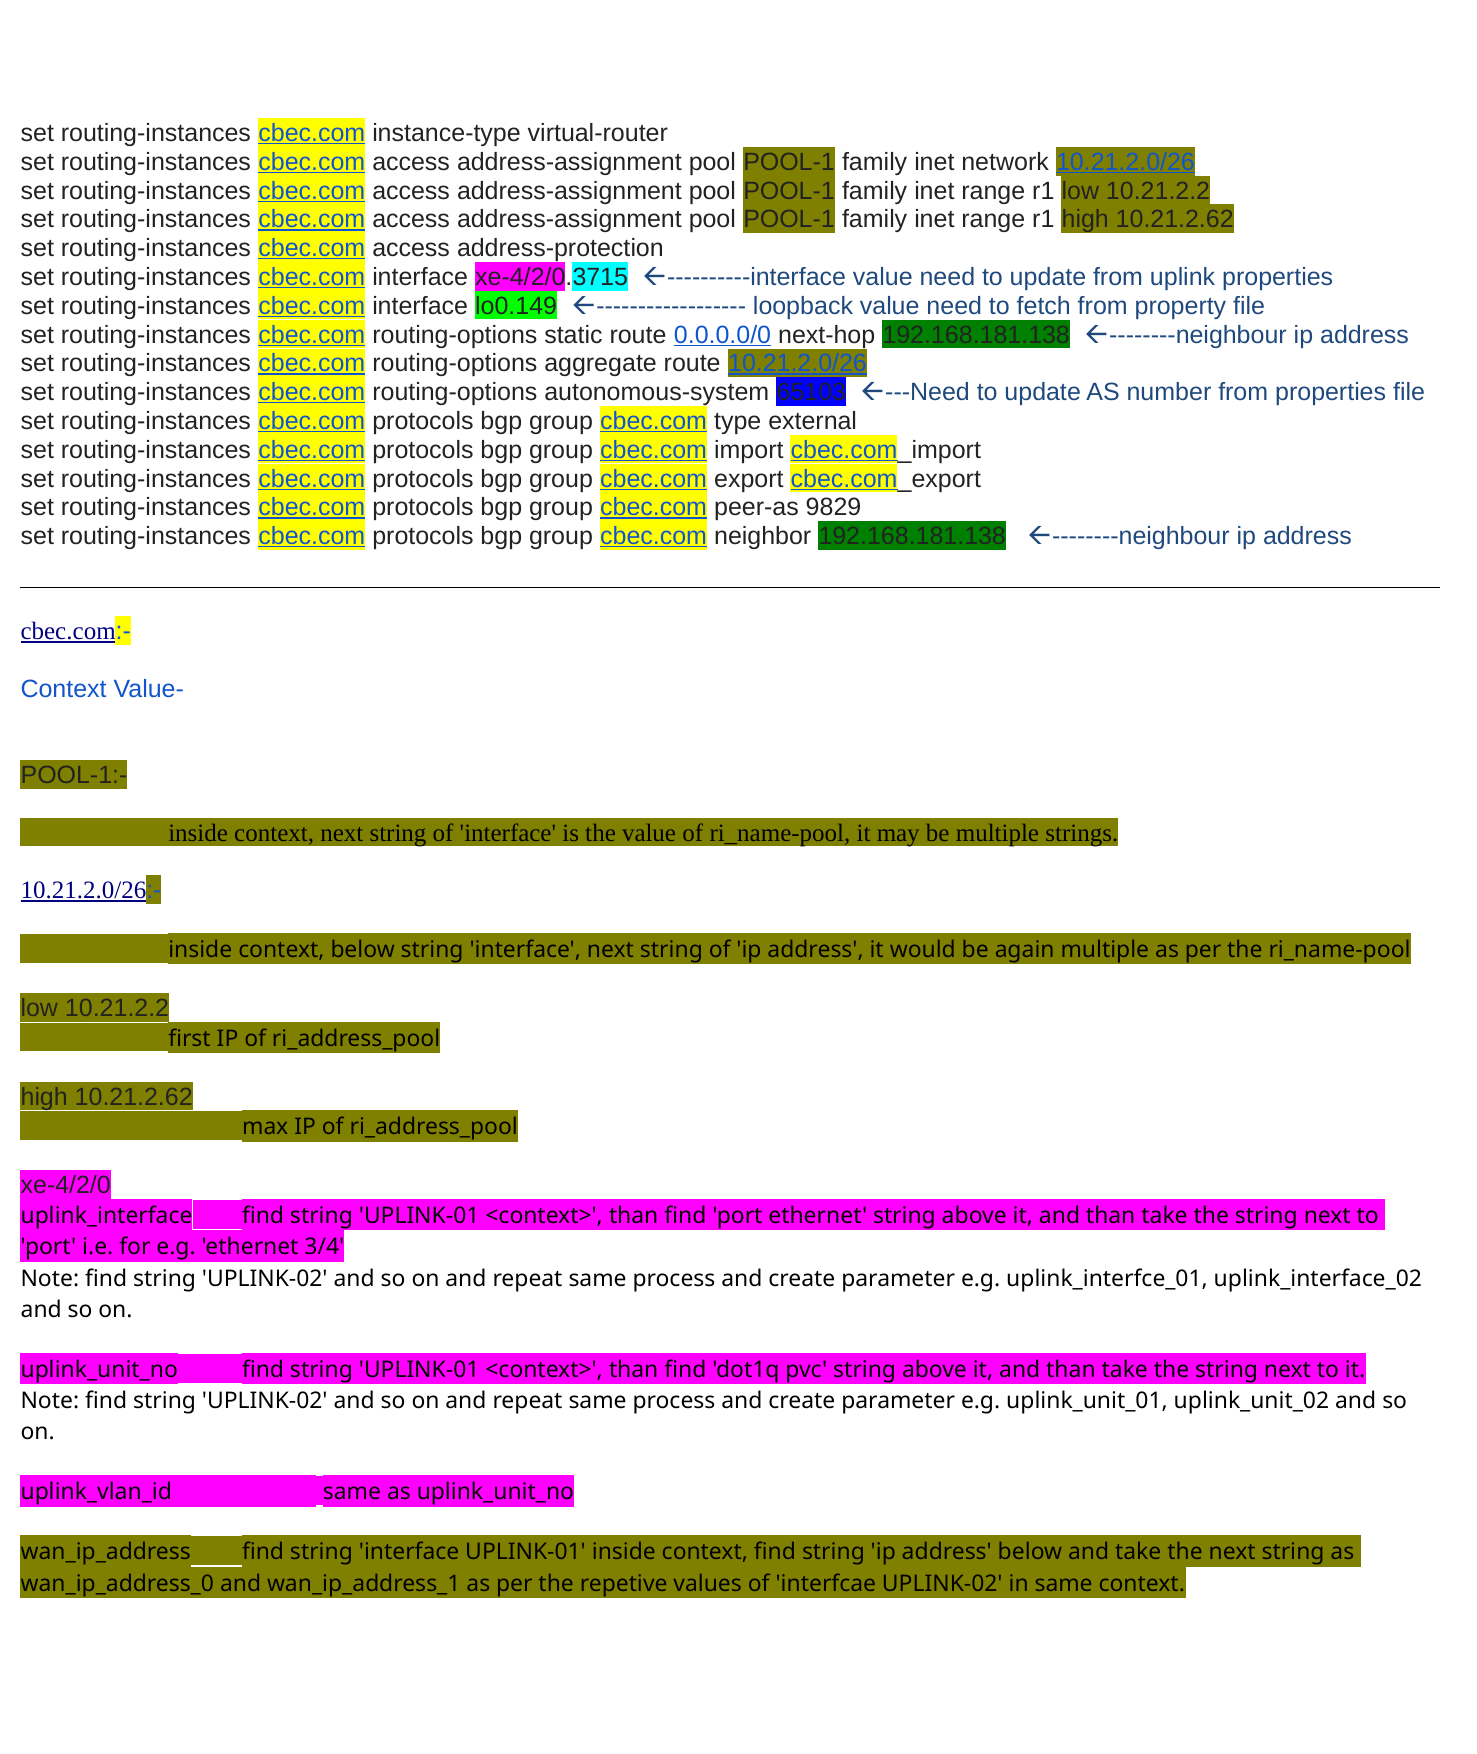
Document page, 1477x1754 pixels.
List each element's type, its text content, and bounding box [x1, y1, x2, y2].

text set routing-instances cbec.com protocols bgp group cbec.com export cbec.com_export [20, 463, 1440, 492]
text xe-4/2/0 [20, 1170, 1440, 1199]
text inside context, next string of 'interface' is the value of ri_name-pool, it may be multiple strings. [20, 818, 1440, 846]
text set routing-instances cbec.com protocols bgp group cbec.com import cbec.com_import [20, 435, 1440, 463]
text set routing-instances cbec.com protocols bgp group cbec.com peer-as 9829 [20, 492, 1440, 521]
text uplink_interface find string 'UPLINK-01 <context>', than find 'port ethernet' string above it, and than take the string next to 'port' i.e. for e.g. 'ethernet 3/4' [20, 1199, 1440, 1262]
text set routing-instances cbec.com routing-options static route 0.0.0.0/0 next-hop 192.168.181.138 ß--------neighbour ip address [20, 319, 1440, 348]
text set routing-instances cbec.com access address-assignment pool POOL-1 family inet range r1 high 10.21.2.62 [20, 204, 1440, 233]
text set routing-instances cbec.com access address-assignment pool POOL-1 family inet network 10.21.2.0/26 [20, 147, 1440, 176]
text set routing-instances cbec.com access address-assignment pool POOL-1 family inet range r1 low 10.21.2.2 [20, 176, 1440, 204]
text set routing-instances cbec.com instance-type virtual-router [20, 118, 1440, 147]
text set routing-instances cbec.com interface xe-4/2/0.3715 ß----------interface value need to update from uplink properties [20, 262, 1440, 291]
text set routing-instances cbec.com access address-protection [20, 233, 1440, 262]
text uplink_vlan_id same as uplink_unit_no [20, 1475, 1440, 1507]
text set routing-instances cbec.com protocols bgp group cbec.com neighbor 192.168.181.138 ß--------neighbour ip address [20, 521, 1440, 550]
text first IP of ri_address_pool [20, 1022, 1440, 1053]
text cbec.com:- [20, 616, 1440, 645]
text set routing-instances cbec.com protocols bgp group cbec.com type external [20, 406, 1440, 435]
text uplink_unit_no find string 'UPLINK-01 <context>', than find 'dot1q pvc' string above it, and than take the string next to it. [20, 1353, 1440, 1384]
text wan_ip_address find string 'interface UPLINK-01' inside context, find string 'ip address' below and take the next string as wan_ip_address_0 and wan_ip_address_1 as per the repetive values of 'interfcae UPLINK-02' in same context. [20, 1535, 1440, 1598]
text POOL-1:- [20, 760, 1440, 789]
text set routing-instances cbec.com interface lo0.149 ß------------------ loopback value need to fetch from property file [20, 291, 1440, 319]
text set routing-instances cbec.com routing-options autonomous-system 65103 ß---Need to update AS number from properties file [20, 377, 1440, 406]
text 10.21.2.0/26:- [20, 875, 1440, 904]
text inside context, below string 'interface', next string of 'ip address', it would be again multiple as per the ri_name-pool [20, 933, 1440, 964]
text high 10.21.2.62 [20, 1082, 1440, 1110]
text Context Value- [20, 674, 1440, 703]
text low 10.21.2.2 [20, 993, 1440, 1022]
text max IP of ri_address_pool [20, 1110, 1440, 1142]
text Note: find string 'UPLINK-02' and so on and repeat same process and create parameter e.g. uplink_interfce_01, uplink_interface_02 and so on. [20, 1262, 1440, 1324]
text set routing-instances cbec.com routing-options aggregate route 10.21.2.0/26 [20, 348, 1440, 377]
text Note: find string 'UPLINK-02' and so on and repeat same process and create parameter e.g. uplink_unit_01, uplink_unit_02 and so on. [20, 1384, 1440, 1447]
